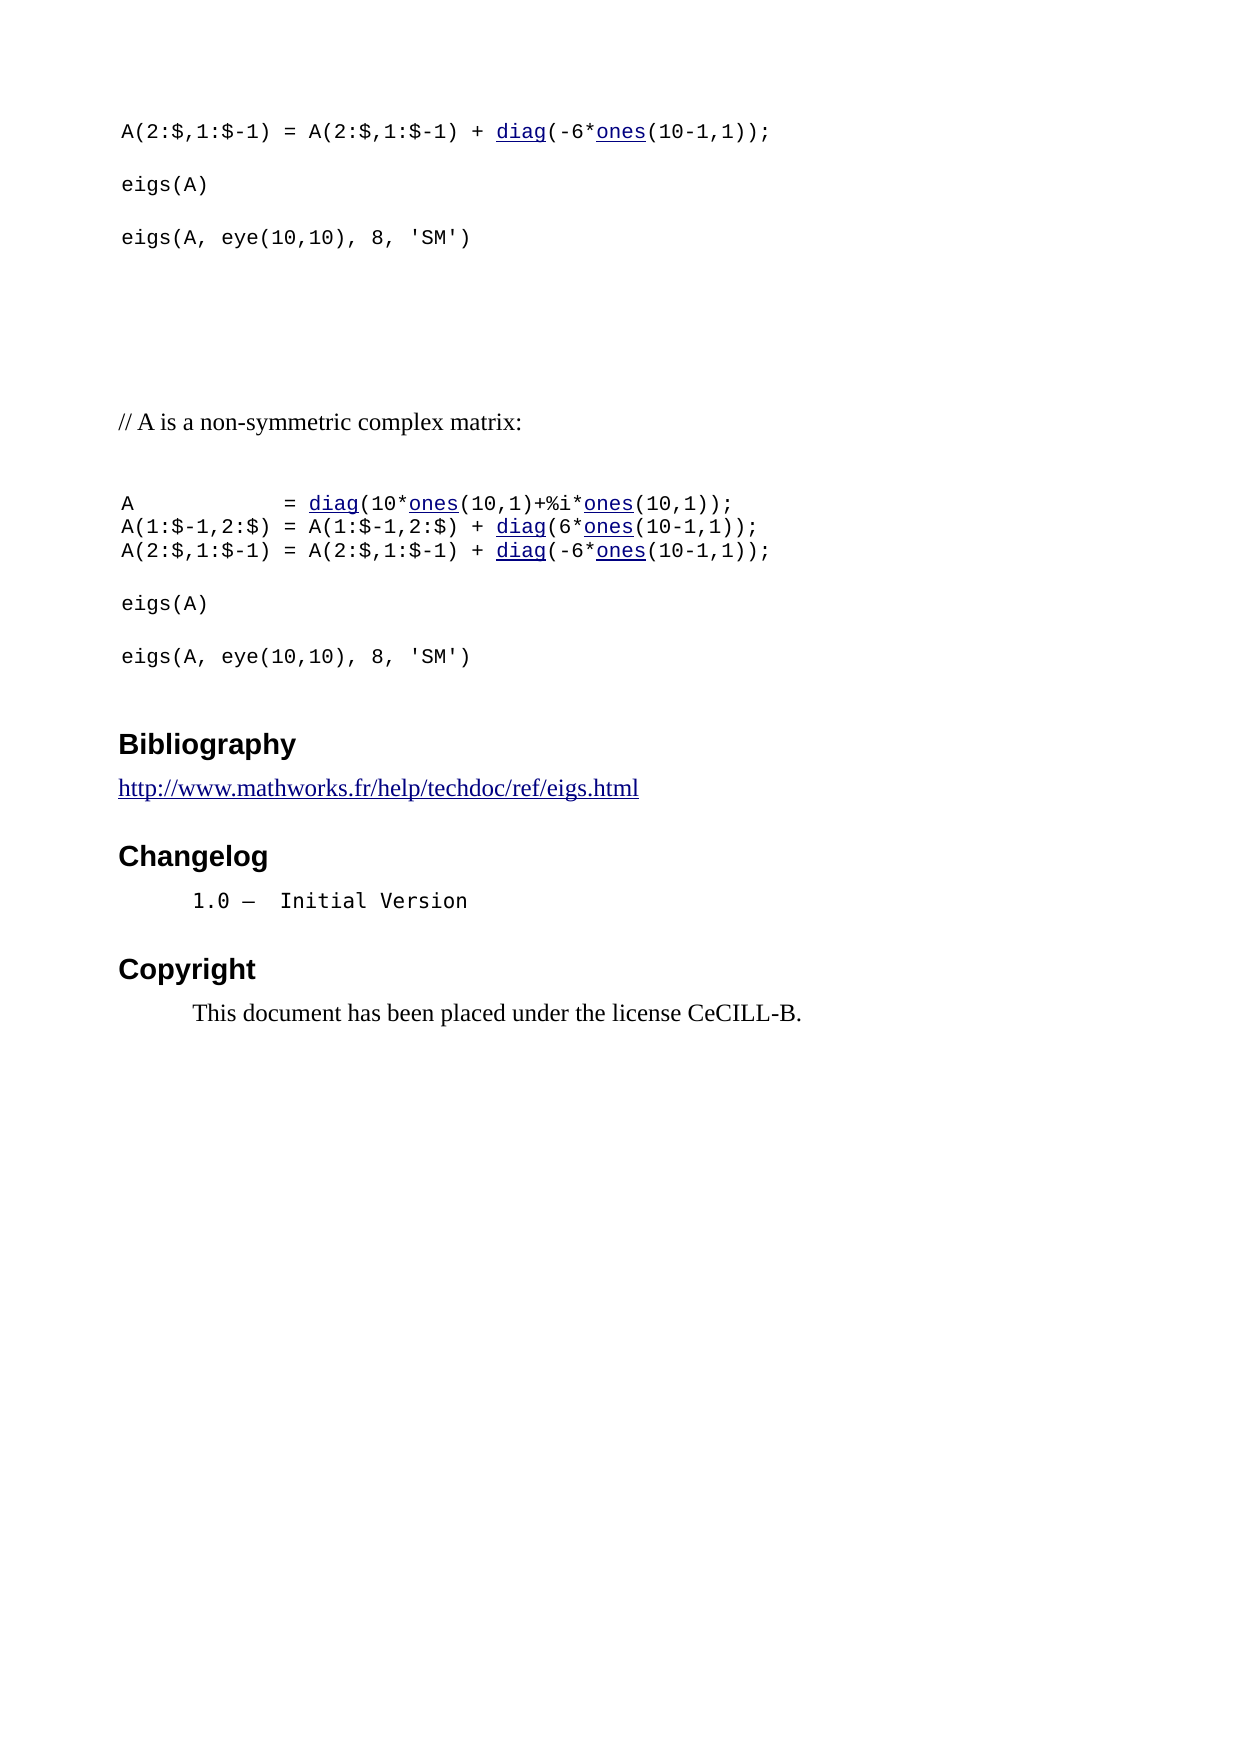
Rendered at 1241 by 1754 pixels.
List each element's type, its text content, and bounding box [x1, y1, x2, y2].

table_header A = diag(10*ones(10,1)+%i*ones(10,1)); A(1:$-1,2:$) = A(1:$-1,2:$) + diag(6*ones(10-1,1)); A(2:$,1:$-1) = A(2:$,1:$-1) + diag(-6*ones(10-1,1)); eigs(A) eigs(A, eye(10,10), 8, 'SM') [118, 490, 1122, 702]
table_header A(2:$,1:$-1) = A(2:$,1:$-1) + diag(-6*ones(10-1,1)); eigs(A) eigs(A, eye(10,10), 8, 'SM') [118, 118, 1122, 283]
text This document has been placed under the license CeCILL-B. [118, 998, 1122, 1026]
text // A is a non-symmetric complex matrix: [118, 407, 1122, 436]
subtitle Bibliography [118, 727, 1122, 761]
subtitle Changelog [118, 839, 1122, 873]
subtitle Copyright [118, 952, 1122, 985]
text 1.0 – Initial Version [118, 885, 1122, 914]
text http://www.mathworks.fr/help/techdoc/ref/eigs.html [118, 773, 1122, 802]
